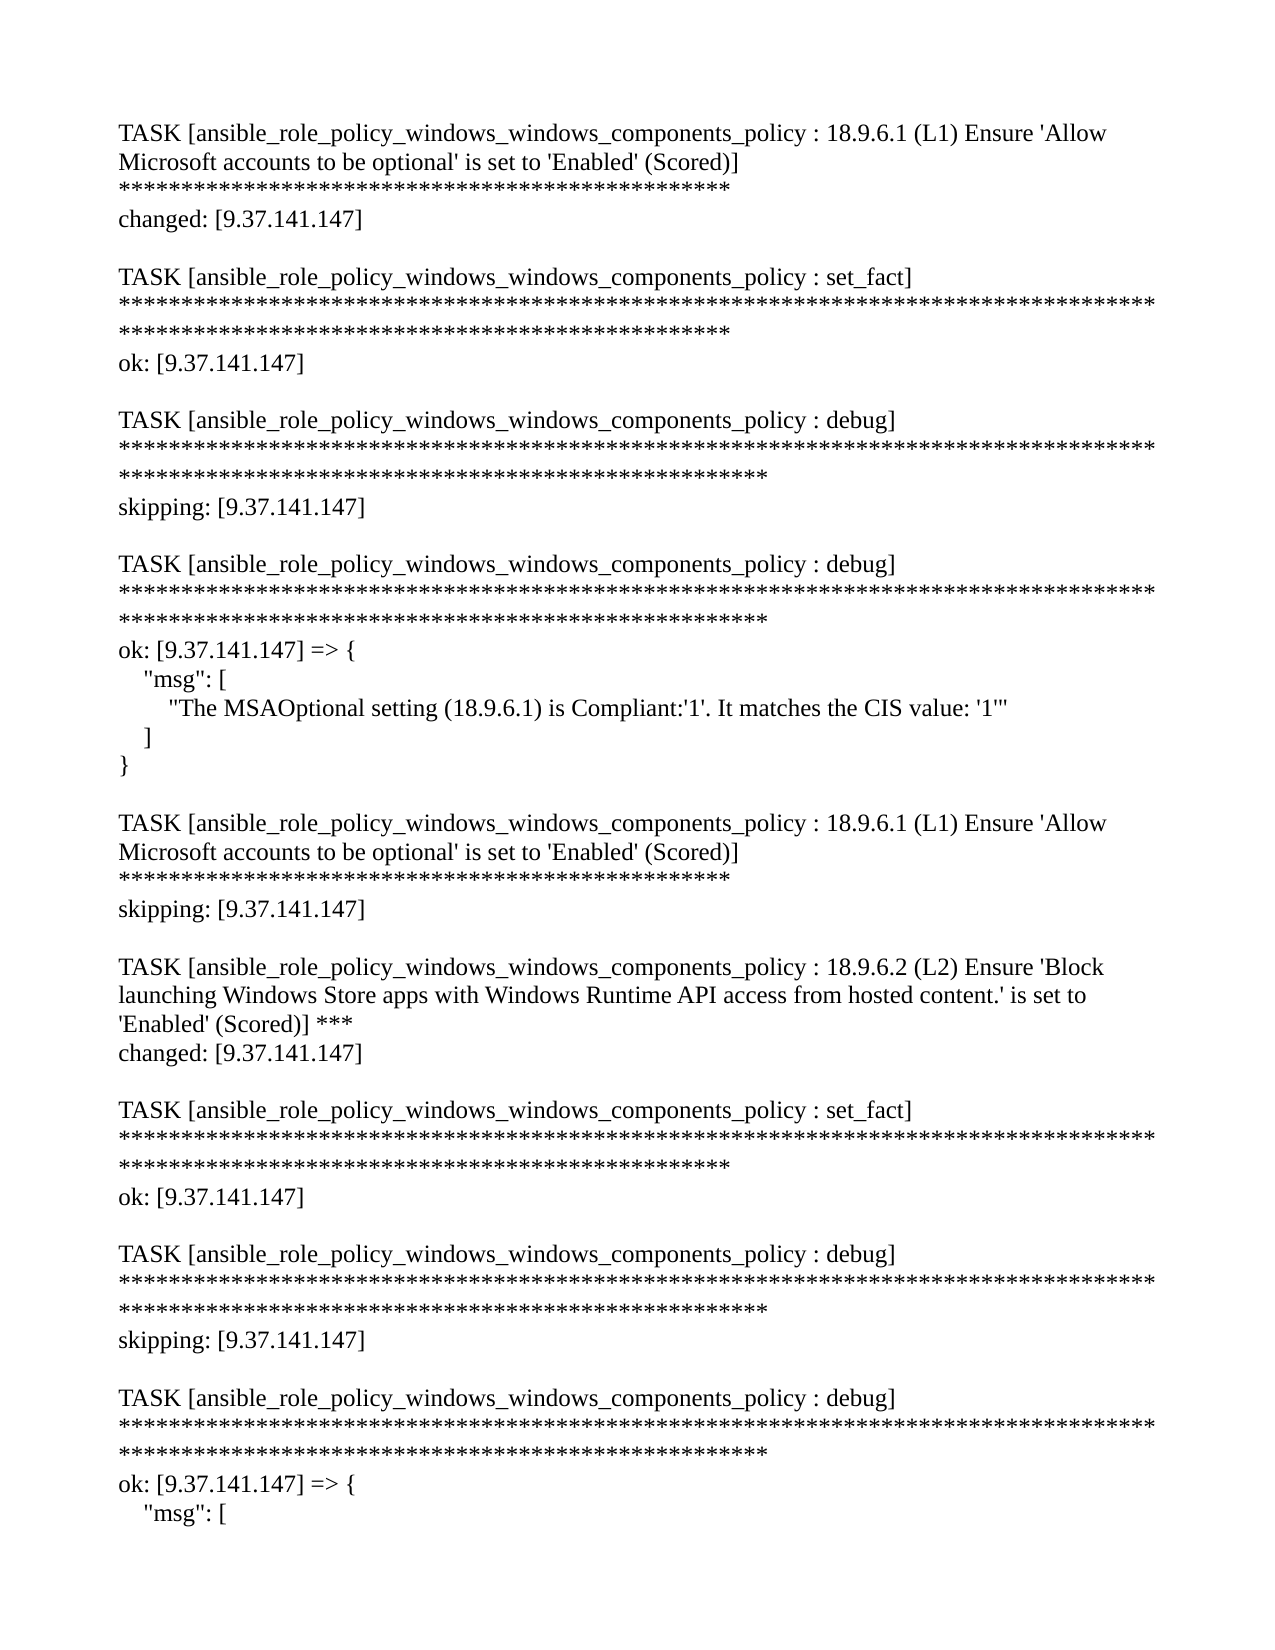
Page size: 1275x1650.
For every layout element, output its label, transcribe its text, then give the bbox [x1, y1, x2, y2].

text "The MSAOptional setting (18.9.6.1) is Compliant:'1'. It matches the CIS value: '1'" [118, 693, 1157, 722]
text "msg": [ [118, 1498, 1157, 1527]
text changed: [9.37.141.147] [118, 1038, 1157, 1067]
text ] [118, 722, 1157, 751]
text TASK [ansible_role_policy_windows_windows_components_policy : debug] *************************************************************************************************************************************** [118, 1383, 1157, 1469]
text skipping: [9.37.141.147] [118, 894, 1157, 923]
text ok: [9.37.141.147] [118, 1182, 1157, 1211]
text ok: [9.37.141.147] => { [118, 1469, 1157, 1498]
text TASK [ansible_role_policy_windows_windows_components_policy : set_fact] ************************************************************************************************************************************ [118, 1096, 1157, 1182]
text TASK [ansible_role_policy_windows_windows_components_policy : debug] *************************************************************************************************************************************** [118, 406, 1157, 492]
text ok: [9.37.141.147] [118, 348, 1157, 377]
text skipping: [9.37.141.147] [118, 492, 1157, 521]
text TASK [ansible_role_policy_windows_windows_components_policy : 18.9.6.1 (L1) Ensure 'Allow Microsoft accounts to be optional' is set to 'Enabled' (Scored)] ************************************************* [118, 118, 1157, 204]
text TASK [ansible_role_policy_windows_windows_components_policy : debug] *************************************************************************************************************************************** [118, 549, 1157, 636]
text "msg": [ [118, 664, 1157, 693]
text TASK [ansible_role_policy_windows_windows_components_policy : debug] *************************************************************************************************************************************** [118, 1239, 1157, 1326]
text TASK [ansible_role_policy_windows_windows_components_policy : 18.9.6.1 (L1) Ensure 'Allow Microsoft accounts to be optional' is set to 'Enabled' (Scored)] ************************************************* [118, 808, 1157, 894]
text TASK [ansible_role_policy_windows_windows_components_policy : 18.9.6.2 (L2) Ensure 'Block launching Windows Store apps with Windows Runtime API access from hosted content.' is set to 'Enabled' (Scored)] *** [118, 952, 1157, 1038]
text TASK [ansible_role_policy_windows_windows_components_policy : set_fact] ************************************************************************************************************************************ [118, 262, 1157, 348]
text changed: [9.37.141.147] [118, 204, 1157, 233]
text } [118, 751, 1157, 779]
text ok: [9.37.141.147] => { [118, 636, 1157, 664]
text skipping: [9.37.141.147] [118, 1326, 1157, 1354]
